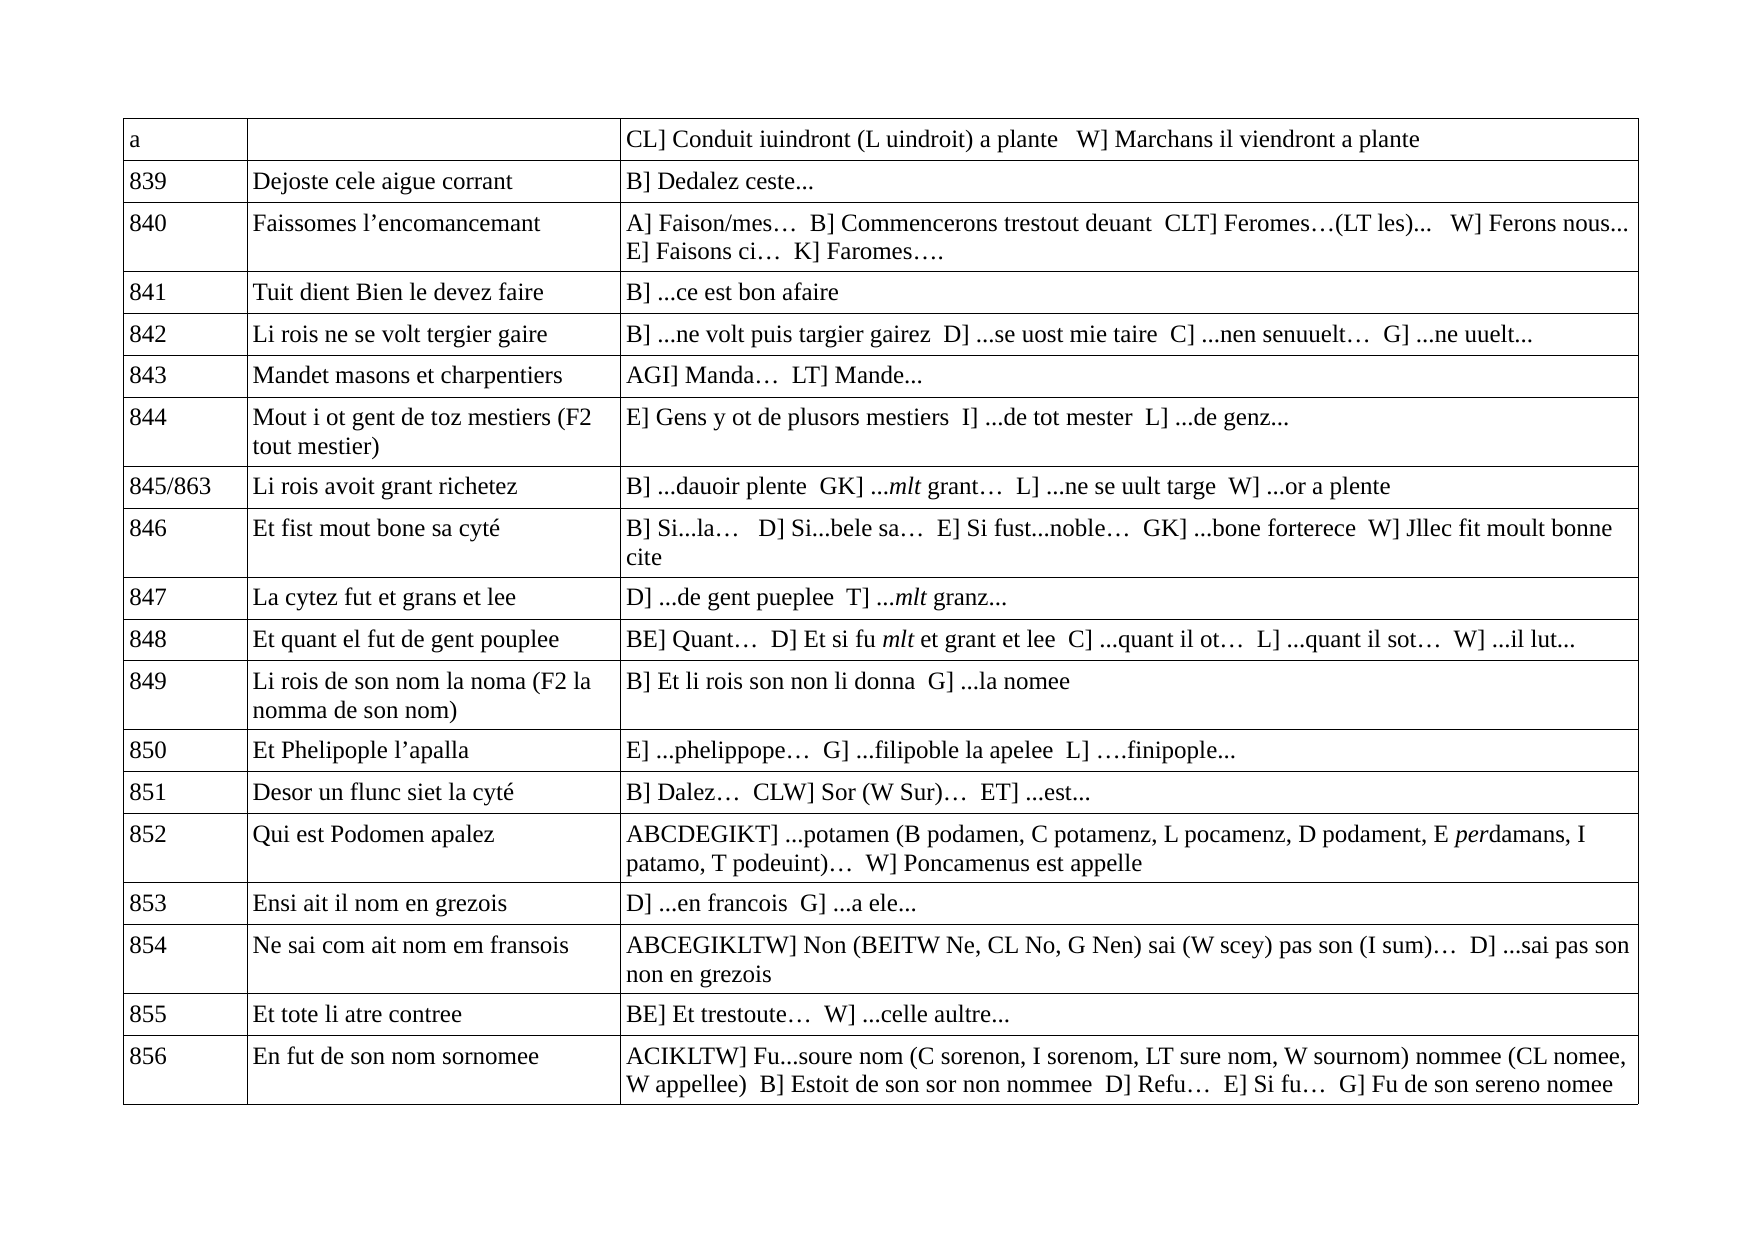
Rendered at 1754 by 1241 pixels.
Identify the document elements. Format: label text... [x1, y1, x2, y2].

table_cell 840 [124, 203, 247, 271]
table_cell ACIKLTW] Fu...soure nom (C sorenon, I sorenom, LT sure nom, W sournom) nommee (CL nomee, W appellee) B] Estoit de son sor non nommee D] Refu… E] Si fu… G] Fu de son sereno nomee [621, 1036, 1638, 1104]
table_cell 842 [124, 314, 247, 355]
table_cell 839 [124, 161, 247, 202]
table_cell BE] Quant… D] Et si fu mlt et grant et lee C] ...quant il ot… L] ...quant il sot… W] ...il lut... [621, 620, 1638, 660]
table_cell 846 [124, 509, 247, 577]
table_cell 844 [124, 398, 247, 466]
table_cell ABCEGIKLTW] Non (BEITW Ne, CL No, G Nen) sai (W scey) pas son (I sum)… D] ...sai pas son non en grezois [621, 925, 1638, 993]
table_cell Dejoste cele aigue corrant [248, 161, 620, 202]
table_cell AGI] Manda… LT] Mande... [621, 356, 1638, 397]
table_cell [248, 119, 620, 160]
table_cell Et tote li atre contree [248, 994, 620, 1035]
table_cell a [124, 119, 247, 160]
table_cell 848 [124, 620, 247, 660]
table_cell Mandet masons et charpentiers [248, 356, 620, 397]
table_cell B] Si...la… D] Si...bele sa… E] Si fust...noble… GK] ...bone forterece W] Jllec fit moult bonne cite [621, 509, 1638, 577]
table_cell Faissomes l’encomancemant [248, 203, 620, 271]
table_cell Desor un flunc siet la cyté [248, 772, 620, 813]
table_cell 845/863 [124, 467, 247, 507]
table_cell CL] Conduit iuindront (L uindroit) a plante W] Marchans il viendront a plante [621, 119, 1638, 160]
table_cell Qui est Podomen apalez [248, 814, 620, 882]
table_cell En fut de son nom sornomee [248, 1036, 620, 1104]
table_cell B] Dedalez ceste... [621, 161, 1638, 202]
table_cell Li rois de son nom la noma (F2 la nomma de son nom) [248, 661, 620, 729]
table_cell 841 [124, 272, 247, 313]
table_cell Mout i ot gent de toz mestiers (F2 tout mestier) [248, 398, 620, 466]
table_cell Li rois ne se volt tergier gaire [248, 314, 620, 355]
table_cell D] ...en francois G] ...a ele... [621, 883, 1638, 924]
table_cell 847 [124, 578, 247, 618]
table_cell Et fist mout bone sa cyté [248, 509, 620, 577]
table_cell B] Et li rois son non li donna G] ...la nomee [621, 661, 1638, 729]
table_cell Et quant el fut de gent pouplee [248, 620, 620, 660]
table_cell B] ...ne volt puis targier gairez D] ...se uost mie taire C] ...nen senuuelt… G] ...ne uuelt... [621, 314, 1638, 355]
table_cell 851 [124, 772, 247, 813]
table_cell Et Phelipople l’apalla [248, 730, 620, 771]
table_cell BE] Et trestoute… W] ...celle aultre... [621, 994, 1638, 1035]
table_cell 854 [124, 925, 247, 993]
table_cell Ne sai com ait nom em fransois [248, 925, 620, 993]
table_cell 843 [124, 356, 247, 397]
table_cell E] ...phelippope… G] ...filipoble la apelee L] ….finipople... [621, 730, 1638, 771]
table_cell A] Faison/mes… B] Commencerons trestout deuant CLT] Feromes…(LT les)... W] Ferons nous... E] Faisons ci… K] Faromes…. [621, 203, 1638, 271]
table_cell E] Gens y ot de plusors mestiers I] ...de tot mester L] ...de genz... [621, 398, 1638, 466]
table_cell 852 [124, 814, 247, 882]
table_cell D] ...de gent pueplee T] ...mlt granz... [621, 578, 1638, 618]
table_cell Ensi ait il nom en grezois [248, 883, 620, 924]
table_cell 853 [124, 883, 247, 924]
table_cell 855 [124, 994, 247, 1035]
table_cell 850 [124, 730, 247, 771]
table_cell 849 [124, 661, 247, 729]
table_cell Li rois avoit grant richetez [248, 467, 620, 507]
table_cell La cytez fut et grans et lee [248, 578, 620, 618]
table_cell B] ...ce est bon afaire [621, 272, 1638, 313]
table_cell ABCDEGIKT] ...potamen (B podamen, C potamenz, L pocamenz, D podament, E perdamans, I patamo, T podeuint)… W] Poncamenus est appelle [621, 814, 1638, 882]
table_cell B] ...dauoir plente GK] ...mlt grant… L] ...ne se uult targe W] ...or a plente [621, 467, 1638, 507]
table_cell Tuit dient Bien le devez faire [248, 272, 620, 313]
table_cell 856 [124, 1036, 247, 1104]
table_cell B] Dalez… CLW] Sor (W Sur)… ET] ...est... [621, 772, 1638, 813]
